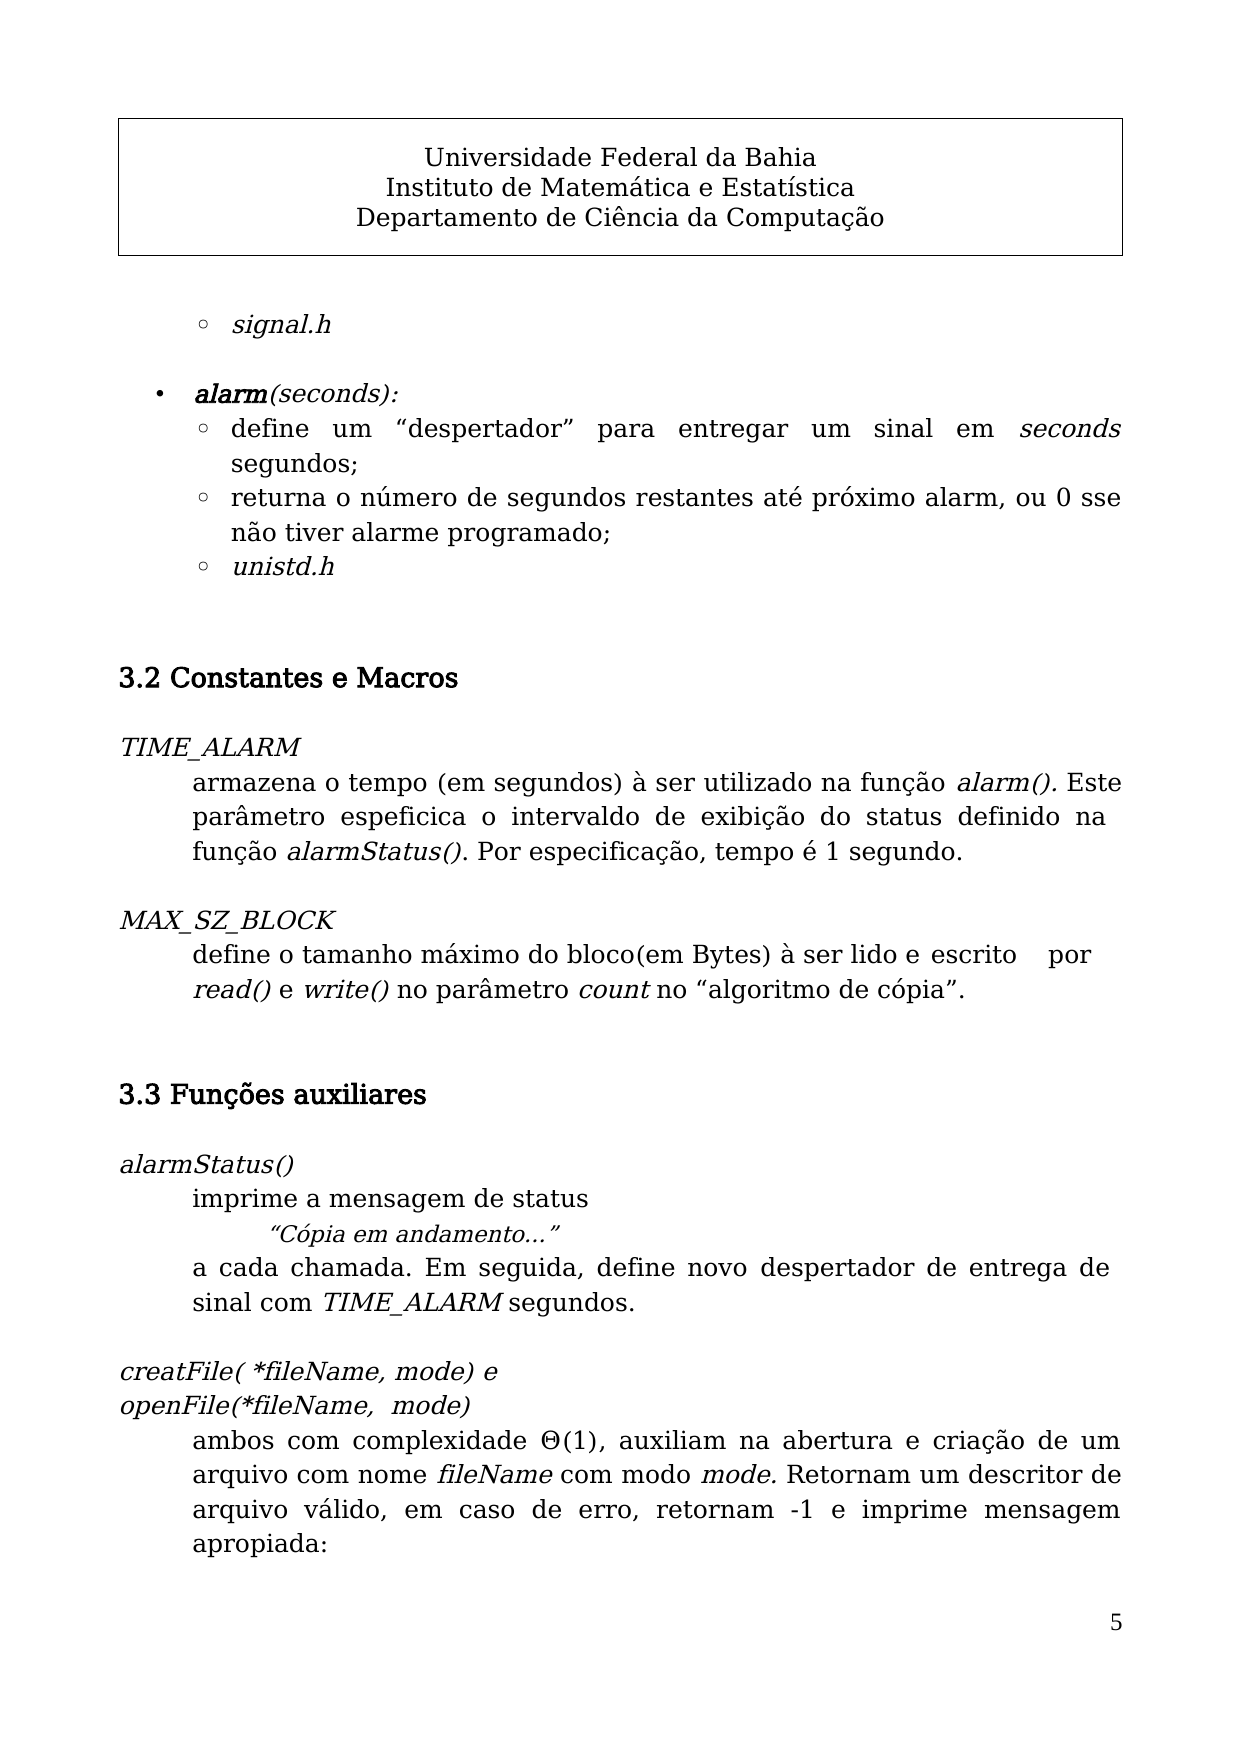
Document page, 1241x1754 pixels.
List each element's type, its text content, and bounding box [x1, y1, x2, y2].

list define um “despertador” para entregar um sinal em seconds segundos; [193, 413, 1122, 477]
text ambos com complexidade Θ(1), auxiliam na abertura e criação de um arquivo com nome fileName com modo mode. Retornam um descritor de arquivo válido, em caso de erro, retornam -1 e imprime mensagem apropiada: [192, 1424, 1122, 1558]
list signal.h [193, 309, 1122, 339]
text imprime a mensagem de status [118, 1183, 1122, 1213]
list unistd.h [193, 551, 1122, 581]
text “Cópia em andamento...” [118, 1217, 1122, 1247]
text armazena o tempo (em segundos) à ser utilizado na função alarm(). Este parâmetro espeficica o intervaldo de exibição do status definido na função alarmStatus(). Por especificação, tempo é 1 segundo. [118, 766, 1122, 865]
list returna o número de segundos restantes até próximo alarm, ou 0 sse não tiver alarme programado; [193, 482, 1122, 546]
text alarmStatus() [118, 1148, 1122, 1178]
text define o tamanho máximo do bloco(em Bytes) à ser lido e escrito por read() e write() no parâmetro count no “algoritmo de cópia”. [118, 939, 1122, 1003]
text a cada chamada. Em seguida, define novo despertador de entrega de sinal com TIME_ALARM segundos. [118, 1252, 1122, 1316]
text 3.2 Constantes e Macros [118, 660, 1122, 693]
text creatFile( *fileName, mode) e [118, 1355, 1122, 1385]
list alarm(seconds): [156, 378, 1122, 408]
text openFile(*fileName, mode) [118, 1390, 1122, 1420]
text TIME_ALARM [118, 732, 1122, 762]
text 3.3 Funções auxiliares [118, 1077, 1122, 1109]
text MAX_SZ_BLOCK [118, 904, 1122, 934]
